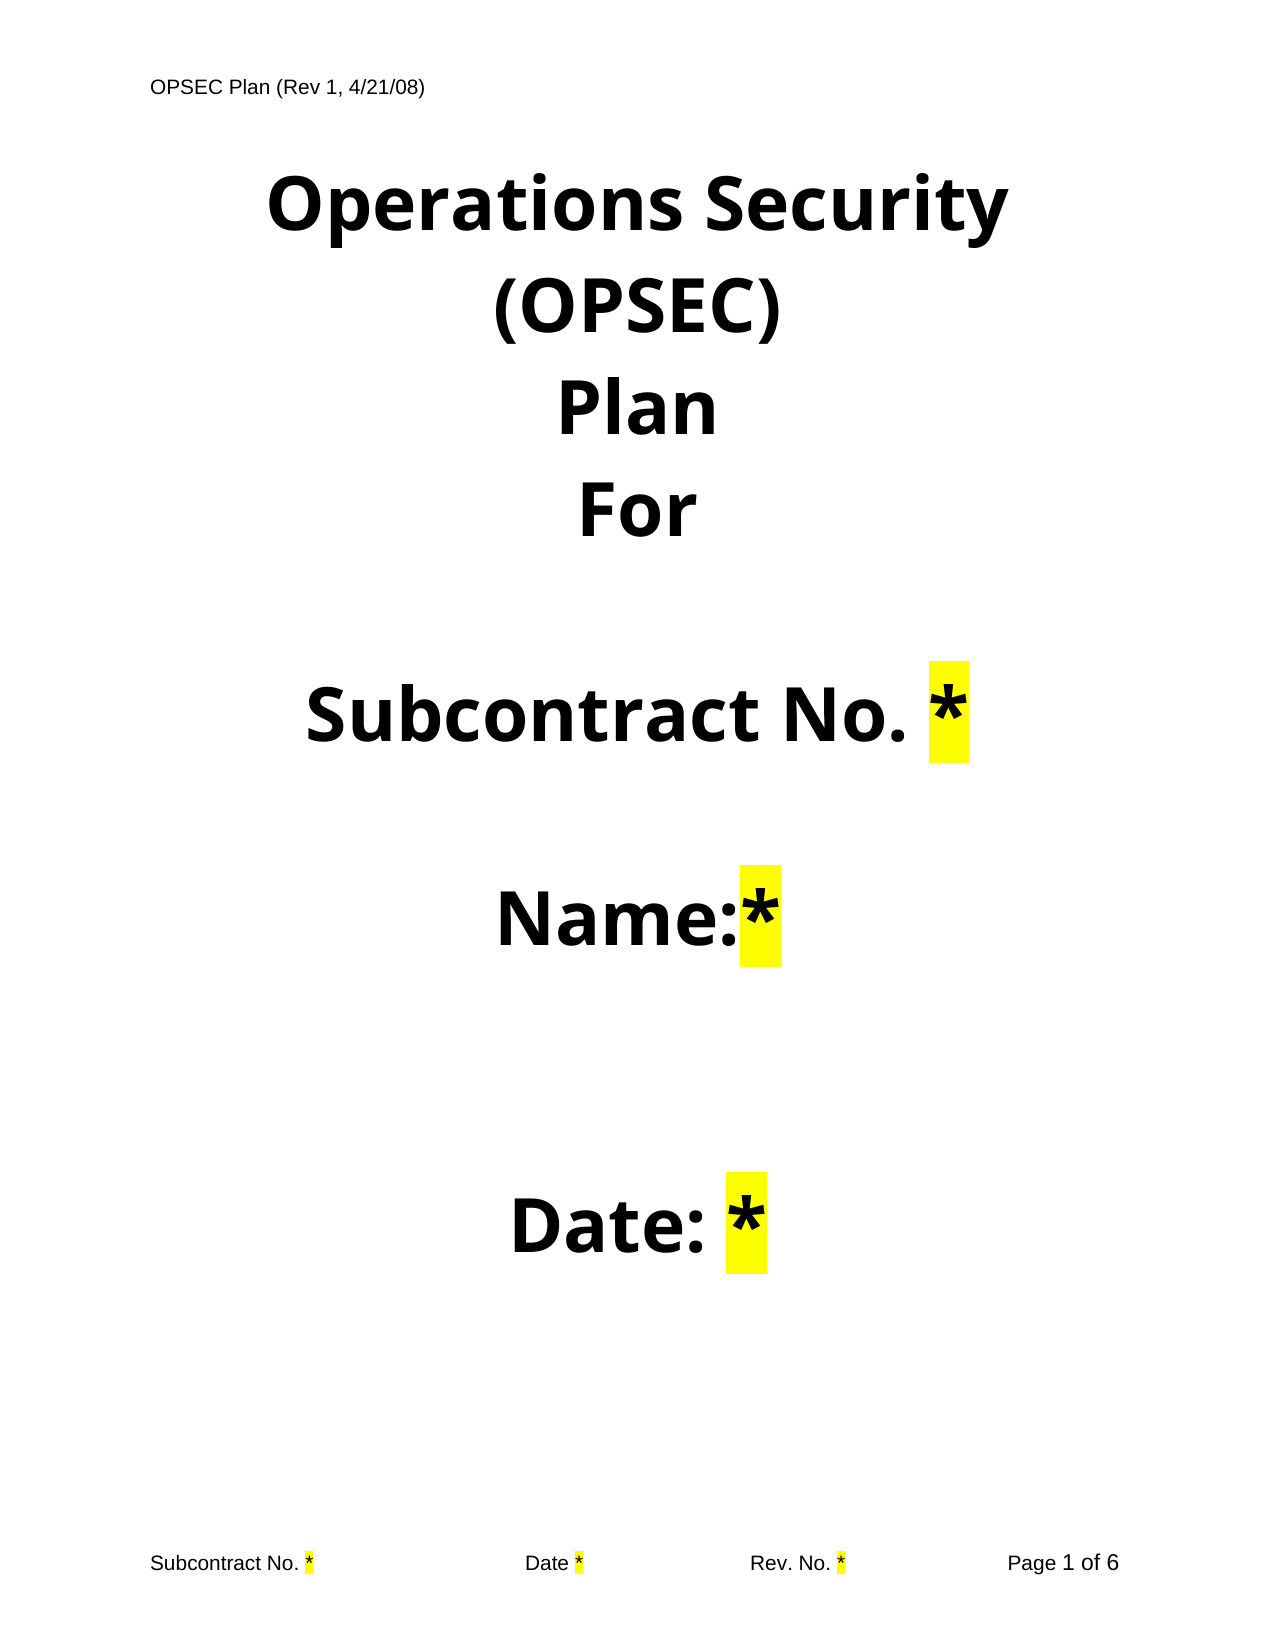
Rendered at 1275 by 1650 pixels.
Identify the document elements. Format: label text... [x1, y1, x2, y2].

text Operations Security [150, 150, 1125, 252]
text Plan [150, 354, 1125, 457]
text (OPSEC) [150, 252, 1125, 354]
text Date: * [150, 1172, 1125, 1274]
text Name:* [150, 865, 1125, 967]
text Subcontract No. * [150, 661, 1125, 763]
text For [150, 457, 1125, 559]
